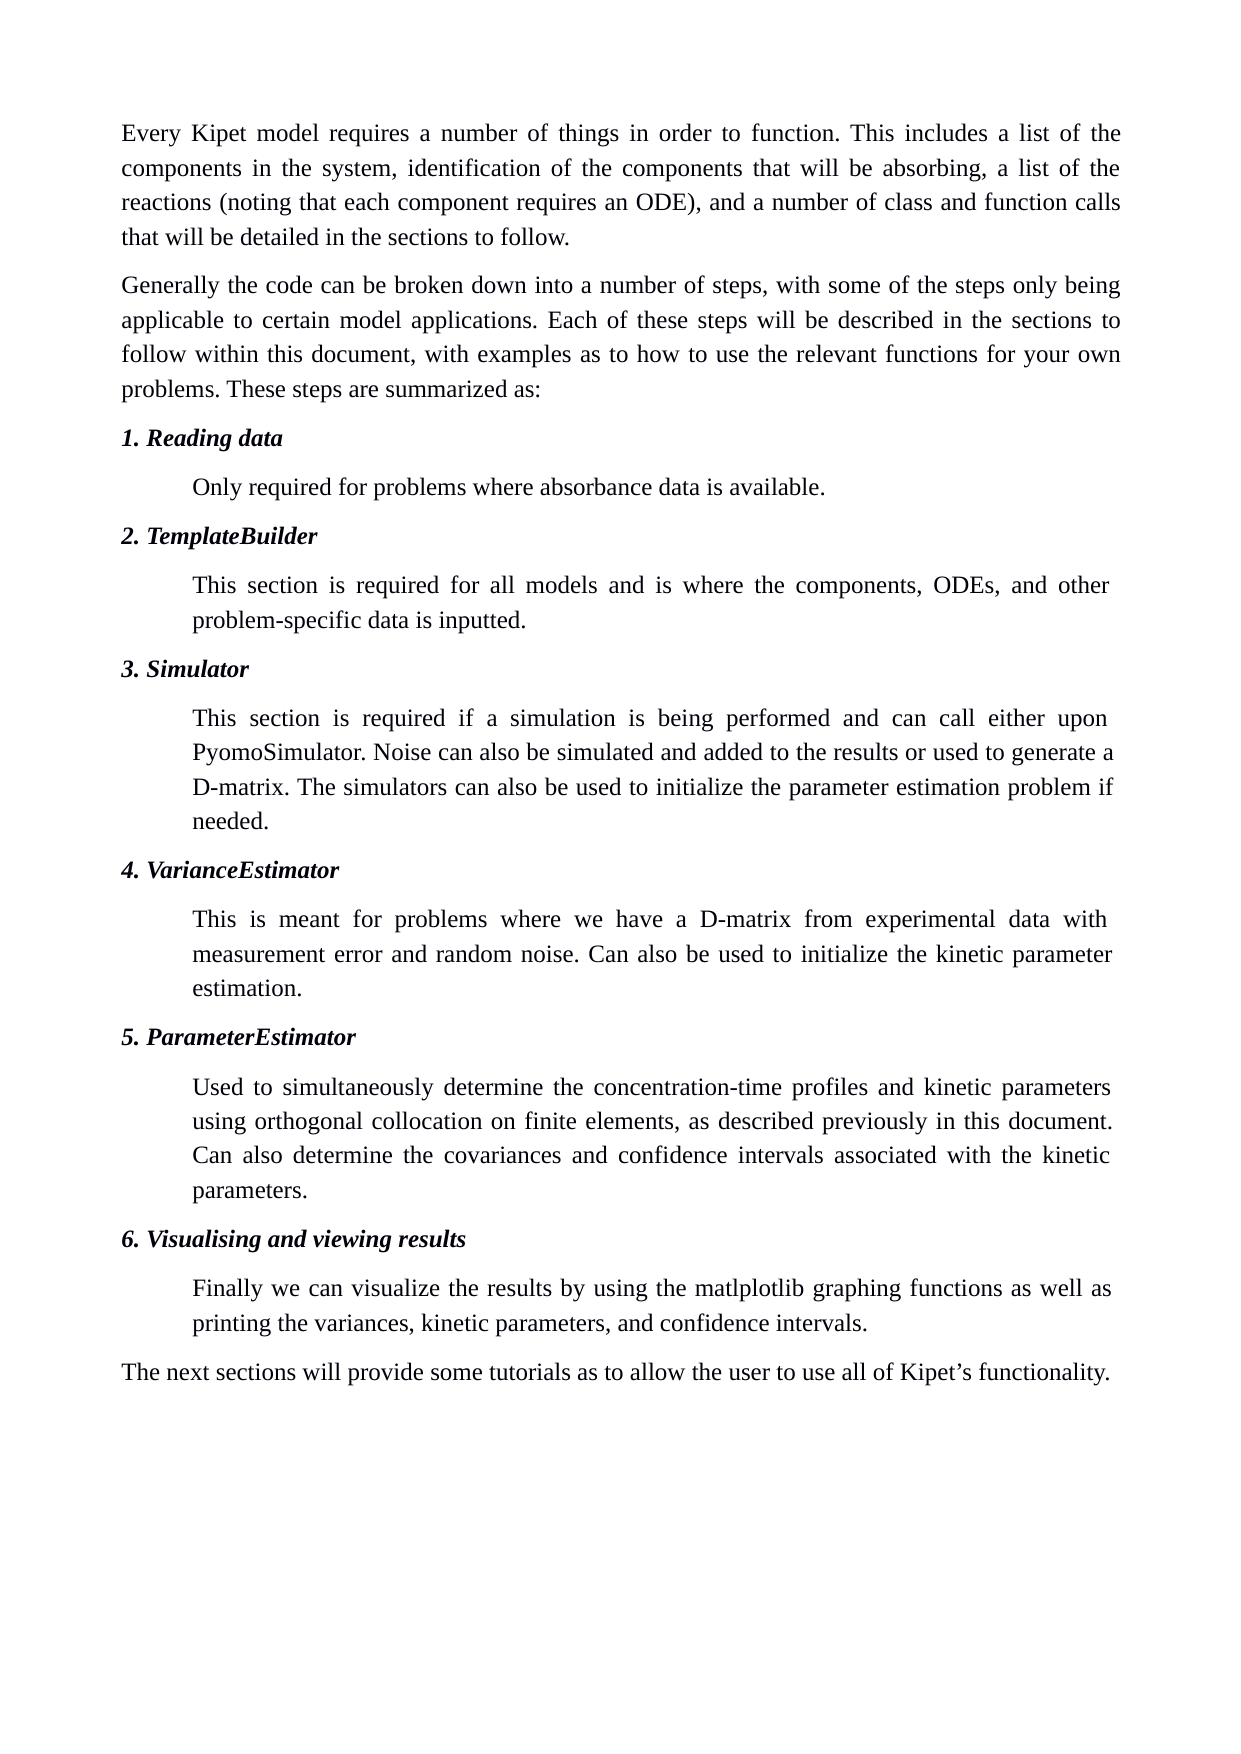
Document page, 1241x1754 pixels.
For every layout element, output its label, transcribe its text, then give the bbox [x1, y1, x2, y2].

text 4. VarianceEstimator [121, 855, 1122, 884]
text This is meant for problems where we have a D-matrix from experimental data with measurement error and random noise. Can also be used to initialize the kinetic parameter estimation. [121, 904, 1122, 1002]
text 2. TemplateBuilder [121, 521, 1122, 550]
text 3. Simulator [121, 654, 1122, 683]
text Every Kipet model requires a number of things in order to function. This includes a list of the components in the system, identification of the components that will be absorbing, a list of the reactions (noting that each component requires an ODE), and a number of class and function calls that will be detailed in the sections to follow. [121, 118, 1122, 250]
text Used to simultaneously determine the concentration-time profiles and kinetic parameters using orthogonal collocation on finite elements, as described previously in this document. Can also determine the covariances and confidence intervals associated with the kinetic parameters. [121, 1072, 1122, 1204]
text 1. Reading data [121, 423, 1122, 452]
text 6. Visualising and viewing results [121, 1224, 1122, 1253]
text Only required for problems where absorbance data is available. [121, 472, 1122, 501]
text This section is required for all models and is where the components, ODEs, and other problem-specific data is inputted. [121, 570, 1122, 633]
text This section is required if a simulation is being performed and can call either upon PyomoSimulator. Noise can also be simulated and added to the results or used to generate a D-matrix. The simulators can also be used to initialize the parameter estimation problem if needed. [121, 703, 1122, 835]
text Finally we can visualize the results by using the matlplotlib graphing functions as well as printing the variances, kinetic parameters, and confidence intervals. [121, 1273, 1122, 1336]
text Generally the code can be broken down into a number of steps, with some of the steps only being applicable to certain model applications. Each of these steps will be described in the sections to follow within this document, with examples as to how to use the relevant functions for your own problems. These steps are summarized as: [121, 271, 1122, 403]
text 5. ParameterEstimator [121, 1022, 1122, 1051]
text The next sections will provide some tutorials as to allow the user to use all of Kipet’s functionality. [121, 1357, 1122, 1385]
